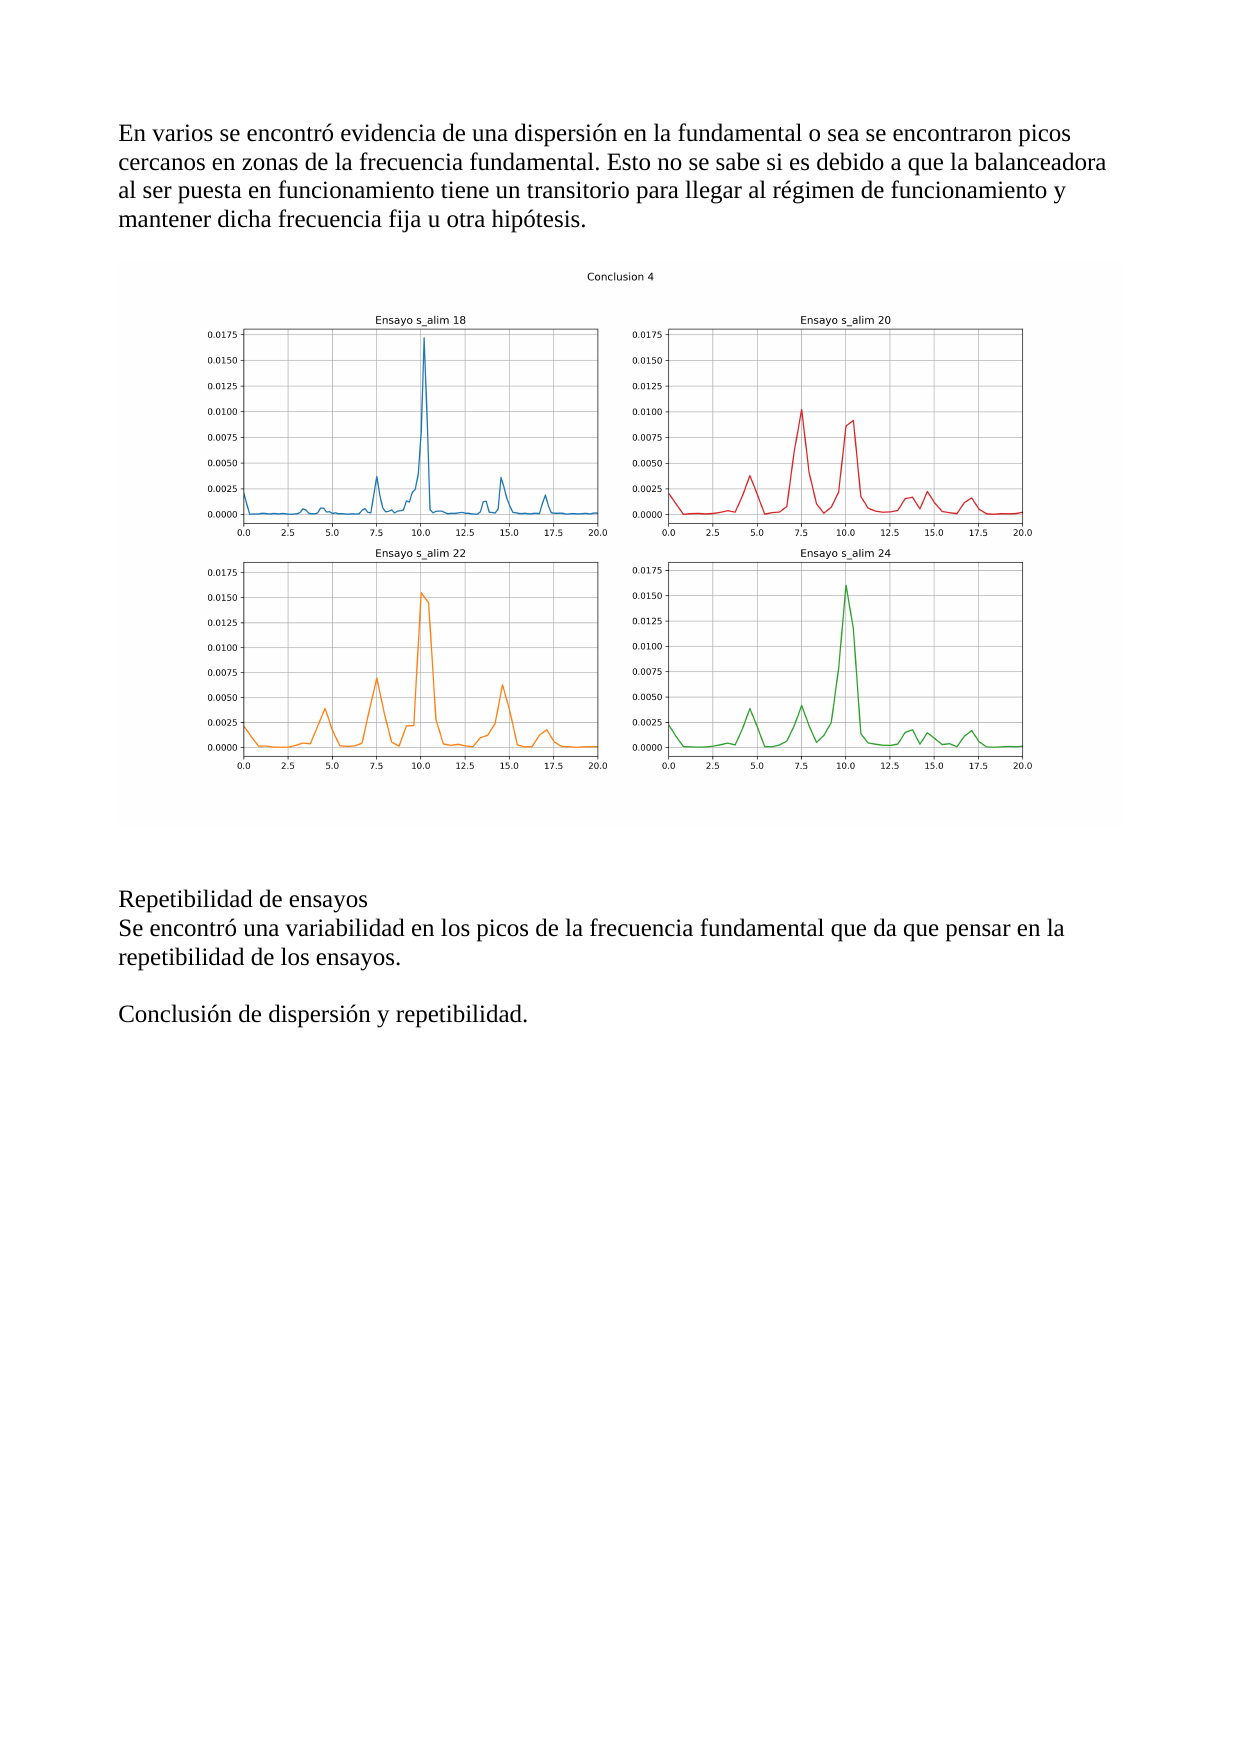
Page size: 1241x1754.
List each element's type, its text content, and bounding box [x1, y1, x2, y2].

text En varios se encontró evidencia de una dispersión en la fundamental o sea se encontraron picos cercanos en zonas de la frecuencia fundamental. Esto no se sabe si es debido a que la balanceadora al ser puesta en funcionamiento tiene un transitorio para llegar al régimen de funcionamiento y mantener dicha frecuencia fija u otra hipótesis. [118, 118, 1122, 233]
text Se encontró una variabilidad en los picos de la frecuencia fundamental que da que pensar en la repetibilidad de los ensayos. [118, 913, 1122, 970]
text Conclusión de dispersión y repetibilidad. [118, 999, 1122, 1028]
text Repetibilidad de ensayos [118, 884, 1122, 913]
picture [118, 261, 1123, 827]
